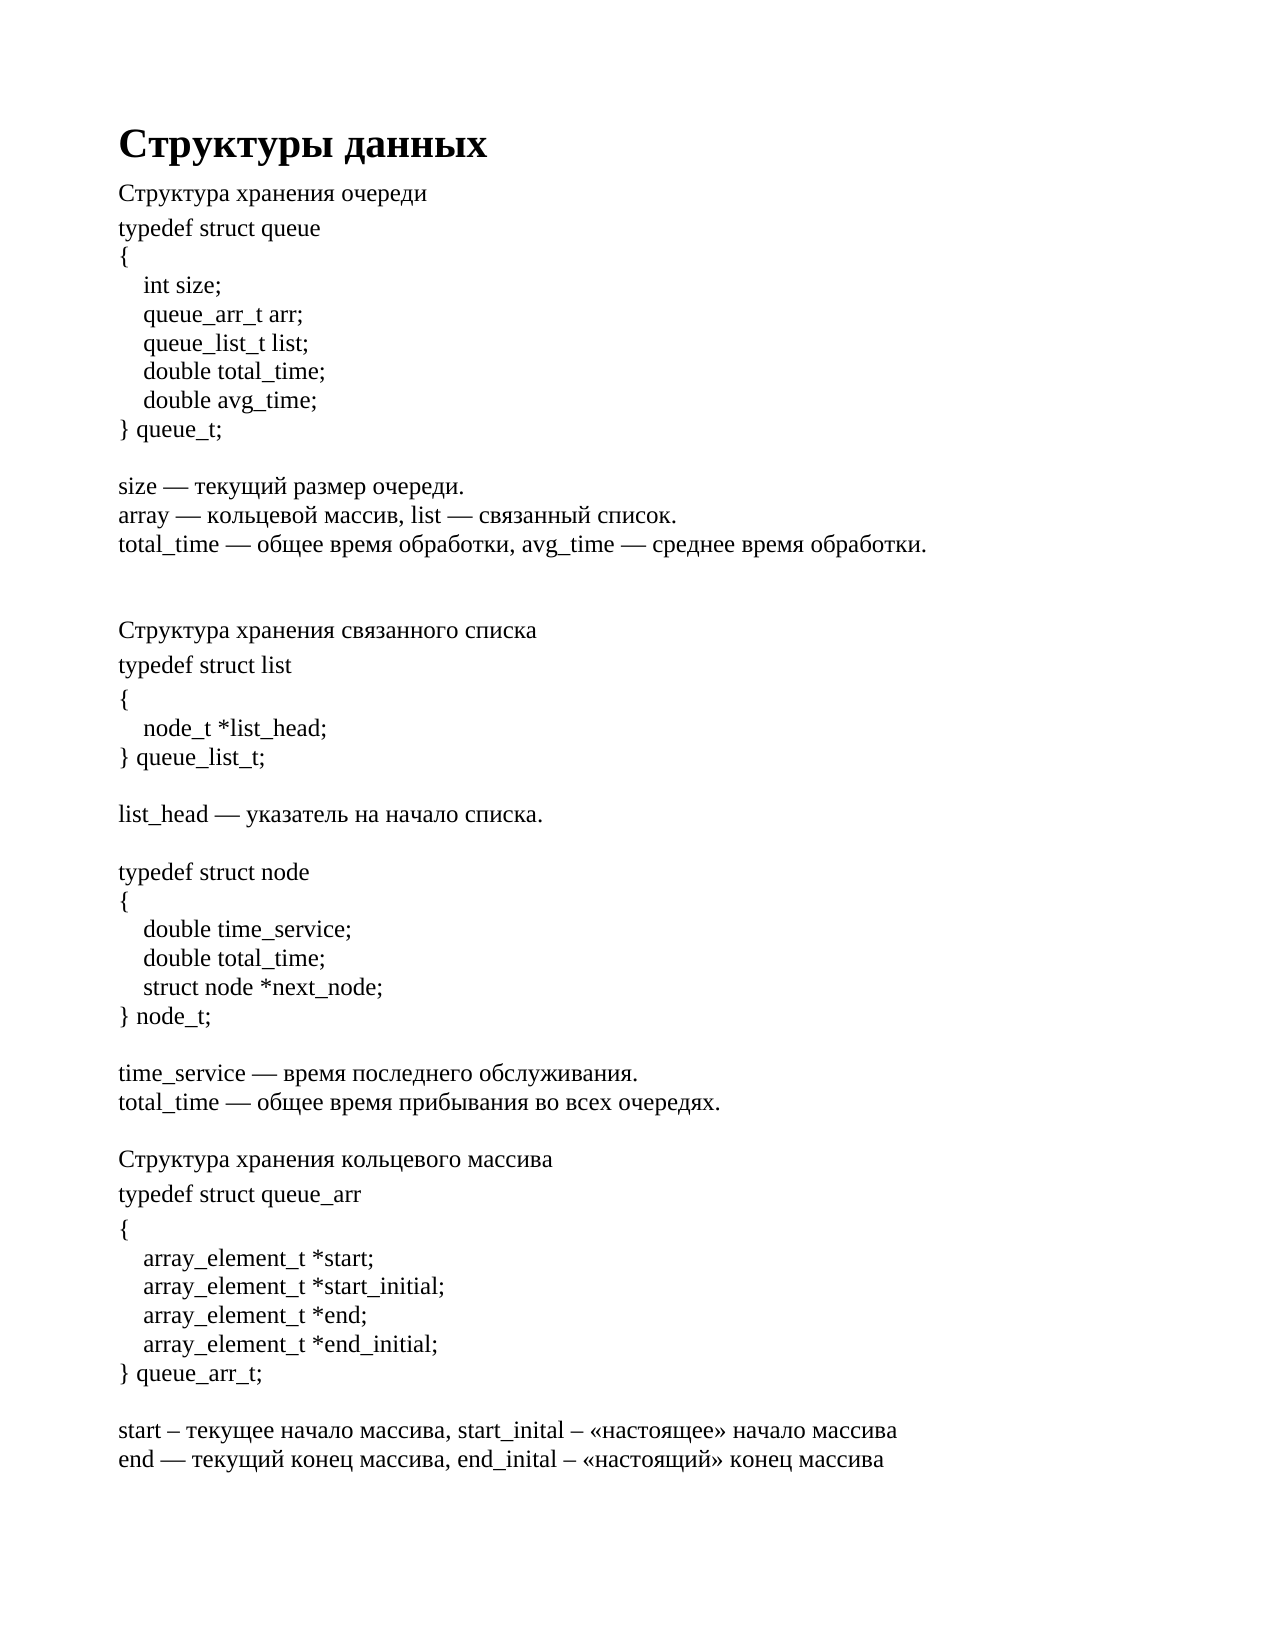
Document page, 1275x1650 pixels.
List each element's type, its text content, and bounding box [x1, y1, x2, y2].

text total_time — общее время прибывания во всех очередях. [118, 1087, 1157, 1116]
text Структура хранения очереди [118, 178, 1157, 207]
text array_element_t *start; [118, 1243, 1157, 1271]
text time_service — время последнего обслуживания. [118, 1058, 1157, 1087]
text total_time — общее время обработки, avg_time — среднее время обработки. [118, 529, 1157, 558]
text Структура хранения кольцевого массива [118, 1144, 1157, 1173]
text { [118, 241, 1157, 270]
text typedef struct list [118, 650, 1157, 678]
text Структуры данных [118, 118, 1157, 166]
text queue_arr_t arr; [118, 299, 1157, 328]
text int size; [118, 270, 1157, 299]
text start – текущее начало массива, start_inital – «настоящее» начало массива [118, 1415, 1157, 1444]
text { [118, 886, 1157, 914]
text double total_time; [118, 943, 1157, 972]
text double avg_time; [118, 385, 1157, 414]
text end — текущий конец массива, end_inital – «настоящий» конец массива [118, 1444, 1157, 1473]
text array_element_t *end_initial; [118, 1329, 1157, 1358]
text } node_t; [118, 1001, 1157, 1029]
text list_head — указатель на начало списка. [118, 799, 1157, 828]
text array — кольцевой массив, list — связанный список. [118, 500, 1157, 529]
text struct node *next_node; [118, 972, 1157, 1001]
text Структура хранения связанного списка [118, 615, 1157, 644]
text typedef struct node [118, 857, 1157, 886]
text { [118, 1214, 1157, 1243]
text queue_list_t list; [118, 328, 1157, 356]
text double time_service; [118, 914, 1157, 943]
text array_element_t *start_initial; [118, 1271, 1157, 1300]
text array_element_t *end; [118, 1300, 1157, 1329]
text size — текущий размер очереди. [118, 471, 1157, 500]
text typedef struct queue_arr [118, 1179, 1157, 1208]
text { [118, 684, 1157, 713]
text } queue_list_t; [118, 742, 1157, 771]
text } queue_arr_t; [118, 1358, 1157, 1386]
text double total_time; [118, 356, 1157, 385]
text typedef struct queue [118, 213, 1157, 241]
text } queue_t; [118, 414, 1157, 443]
text node_t *list_head; [118, 713, 1157, 742]
